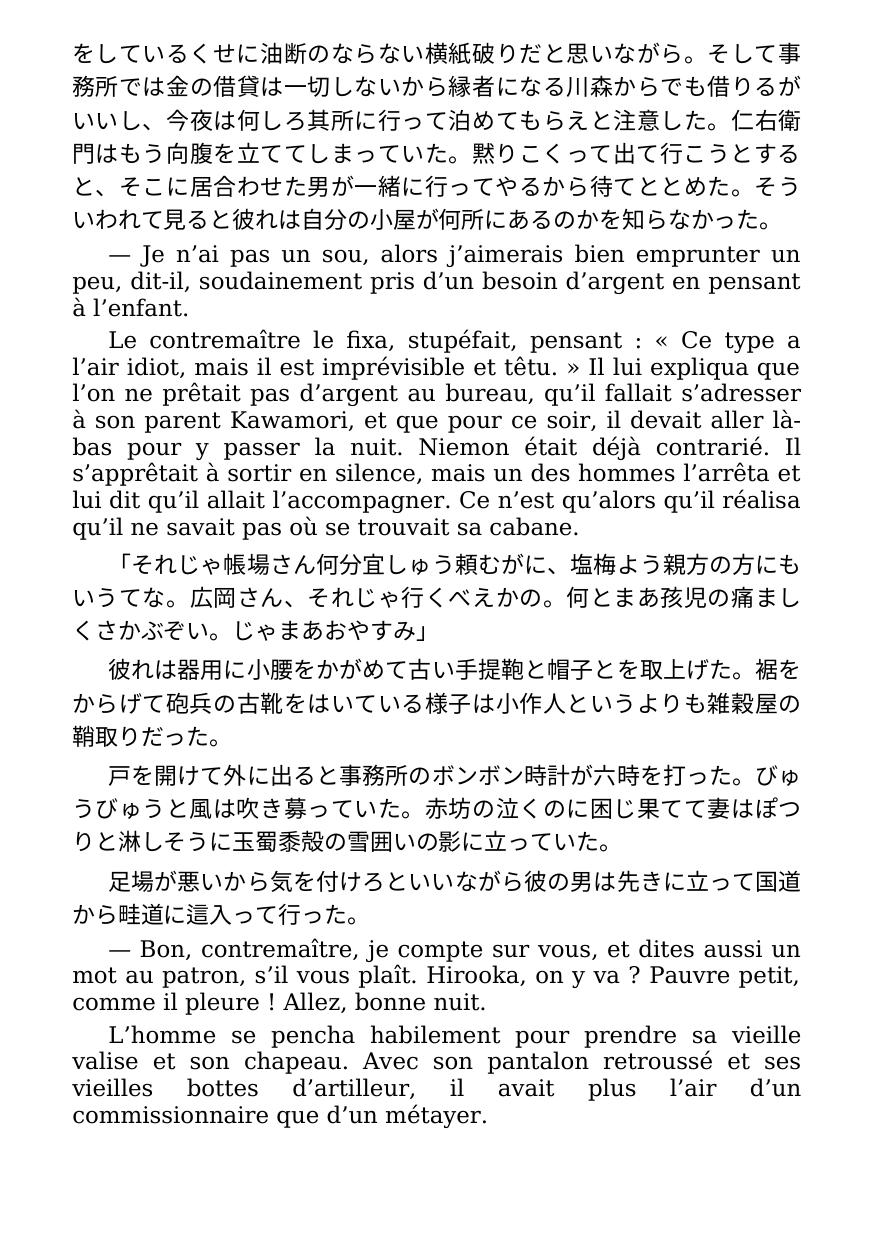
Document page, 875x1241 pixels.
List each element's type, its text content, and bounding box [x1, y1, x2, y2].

text — Je n’ai pas un sou, alors j’aimerais bien emprunter un peu, dit-il, soudainement pris d’un besoin d’argent en pensant à l’enfant. [72, 241, 802, 321]
text 「それじゃ帳場さん何分宜しゅう頼むがに、塩梅よう親方の方にもいうてな。広岡さん、それじゃ行くべえかの。何とまあ孩児の痛ましくさかぶぞい。じゃまあおやすみ」 [72, 547, 802, 646]
text 彼れは器用に小腰をかがめて古い手提鞄と帽子とを取上げた。裾をからげて砲兵の古靴をはいている様子は小作人というよりも雑穀屋の鞘取りだった。 [72, 652, 802, 752]
text Le contremaître le fixa, stupéfait, pensant : « Ce type a l’air idiot, mais il est imprévisible et têtu. » Il lui expliqua que l’on ne prêtait pas d’argent au bureau, qu’il fallait s’adresser à son parent Kawamori, et que pour ce soir, il devait aller là-bas pour y passer la nuit. Niemon était déjà contrarié. Il s’apprêtait à sortir en silence, mais un des hommes l’arrêta et lui dit qu’il allait l’accompagner. Ce n’est qu’alors qu’il réalisa qu’il ne savait pas où se trouvait sa cabane. [72, 327, 802, 541]
text 戸を開けて外に出ると事務所のボンボン時計が六時を打った。びゅうびゅうと風は吹き募っていた。赤坊の泣くのに困じ果てて妻はぽつりと淋しそうに玉蜀黍殻の雪囲いの影に立っていた。 [72, 758, 802, 857]
text L’homme se pencha habilement pour prendre sa vieille valise et son chapeau. Avec son pantalon retroussé et ses vieilles bottes d’artilleur, il avait plus l’air d’un commissionnaire que d’un métayer. [72, 1022, 802, 1128]
text をしているくせに油断のならない横紙破りだと思いながら。そして事務所では金の借貸は一切しないから縁者になる川森からでも借りるがいいし、今夜は何しろ其所に行って泊めてもらえと注意した。仁右衛門はもう向腹を立ててしまっていた。黙りこくって出て行こうとすると、そこに居合わせた男が一緒に行ってやるから待てととめた。そういわれて見ると彼れは自分の小屋が何所にあるのかを知らなかった。 [72, 36, 802, 235]
text — Bon, contremaître, je compte sur vous, et dites aussi un mot au patron, s’il vous plaît. Hirooka, on y va ? Pauvre petit, comme il pleure ! Allez, bonne nuit. [72, 936, 802, 1016]
text 足場が悪いから気を付けろといいながら彼の男は先きに立って国道から畦道に這入って行った。 [72, 863, 802, 930]
